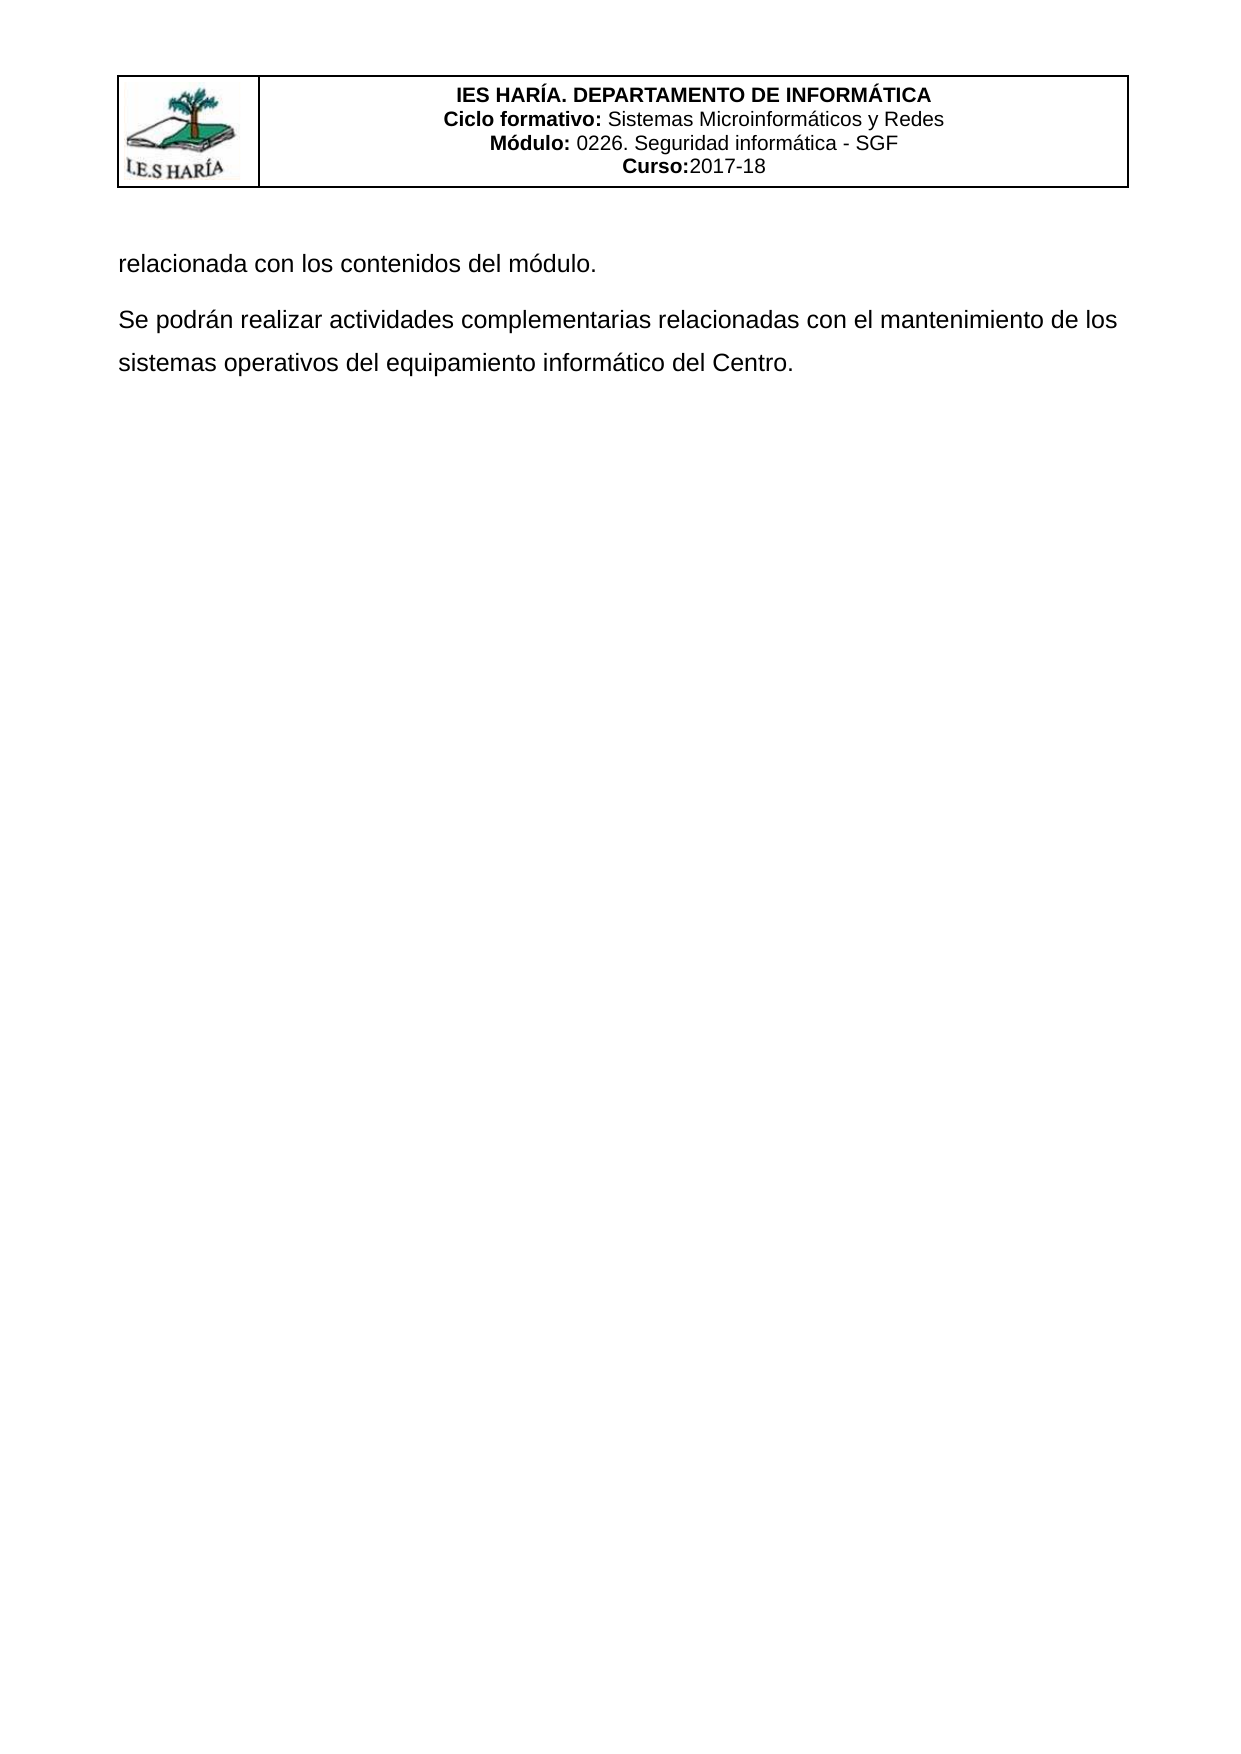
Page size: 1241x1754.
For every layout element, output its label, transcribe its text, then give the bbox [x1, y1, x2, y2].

text relacionada con los contenidos del módulo. [118, 249, 1122, 278]
text Se podrán realizar actividades complementarias relacionadas con el mantenimiento de los sistemas operativos del equipamiento informático del Centro. [118, 305, 1122, 377]
picture [123, 82, 241, 180]
